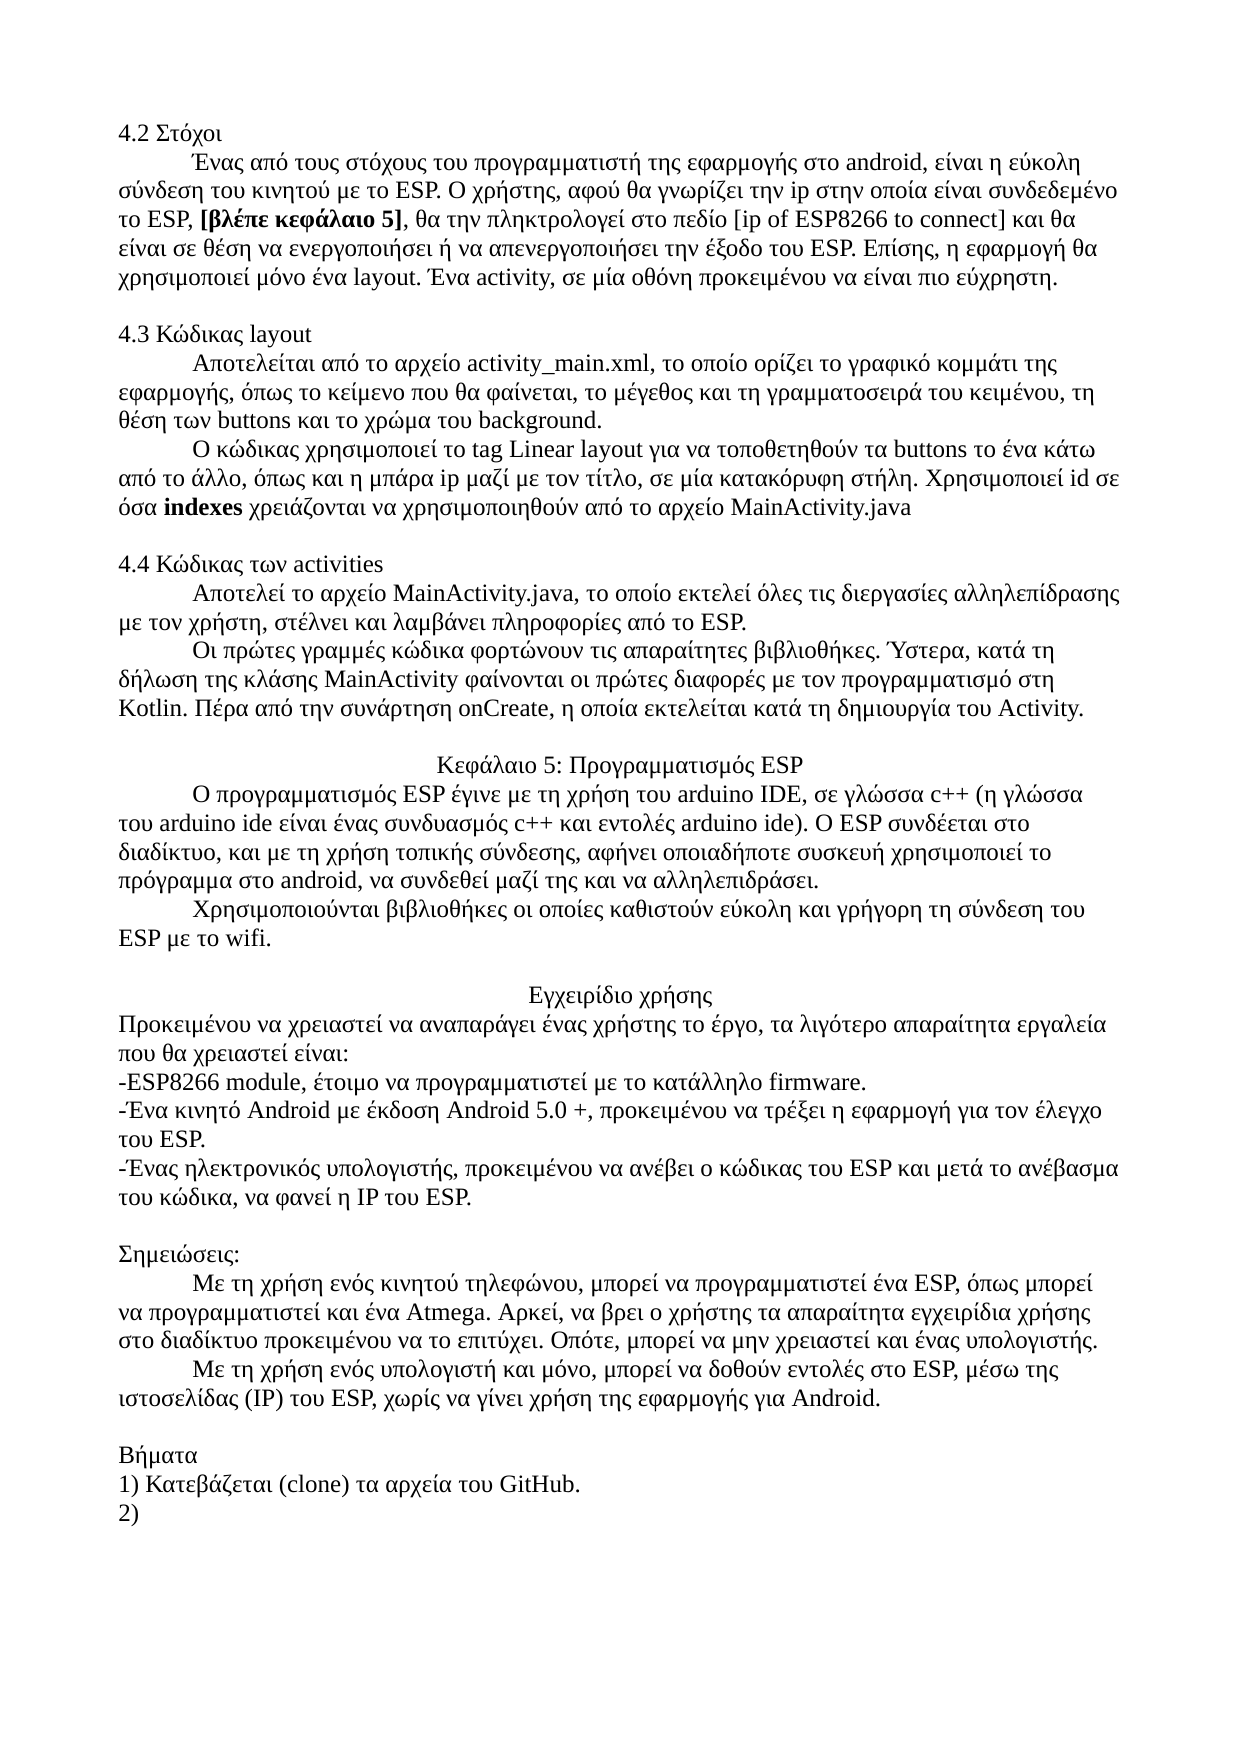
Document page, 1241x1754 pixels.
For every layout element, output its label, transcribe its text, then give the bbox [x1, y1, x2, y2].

text Οι πρώτες γραμμές κώδικα φορτώνουν τις απαραίτητες βιβλιοθήκες. Ύστερα, κατά τη δήλωση της κλάσης MainActivity φαίνονται οι πρώτες διαφορές με τον προγραμματισμό στη Kotlin. Πέρα από την συνάρτηση onCreate, η οποία εκτελείται κατά τη δημιουργία του Activity. [118, 636, 1122, 722]
text Ο κώδικας χρησιμοποιεί το tag Linear layout για να τοποθετηθούν τα buttons το ένα κάτω από το άλλο, όπως και η μπάρα ip μαζί με τον τίτλο, σε μία κατακόρυφη στήλη. Χρησιμοποιεί id σε όσα indexes χρειάζονται να χρησιμοποιηθούν από το αρχείο MainActivity.java [118, 434, 1122, 521]
text Προκειμένου να χρειαστεί να αναπαράγει ένας χρήστης το έργο, τα λιγότερο απαραίτητα εργαλεία που θα χρειαστεί είναι: [118, 1009, 1122, 1067]
text 4.4 Κώδικας των activities [118, 549, 1122, 578]
text -ESP8266 module, έτοιμο να προγραμματιστεί με το κατάλληλο firmware. [118, 1067, 1122, 1096]
text 2) [118, 1498, 1122, 1527]
text Αποτελεί το αρχείο MainActivity.java, το οποίο εκτελεί όλες τις διεργασίες αλληλεπίδρασης με τον χρήστη, στέλνει και λαμβάνει πληροφορίες από το ESP. [118, 578, 1122, 636]
text Χρησιμοποιούνται βιβλιοθήκες οι οποίες καθιστούν εύκολη και γρήγορη τη σύνδεση του ESP με το wifi. [118, 894, 1122, 952]
text -Ένας ηλεκτρονικός υπολογιστής, προκειμένου να ανέβει ο κώδικας του ESP και μετά το ανέβασμα του κώδικα, να φανεί η IP του ESP. [118, 1153, 1122, 1211]
text Ο προγραμματισμός ESP έγινε με τη χρήση του arduino IDE, σε γλώσσα c++ (η γλώσσα του arduino ide είναι ένας συνδυασμός c++ και εντολές arduino ide). Ο ESP συνδέεται στο διαδίκτυο, και με τη χρήση τοπικής σύνδεσης, αφήνει οποιαδήποτε συσκευή χρησιμοποιεί το πρόγραμμα στο android, να συνδεθεί μαζί της και να αλληλεπιδράσει. [118, 779, 1122, 894]
text Αποτελείται από το αρχείο activity_main.xml, το οποίο ορίζει το γραφικό κομμάτι της εφαρμογής, όπως το κείμενο που θα φαίνεται, το μέγεθος και τη γραμματοσειρά του κειμένου, τη θέση των buttons και το χρώμα του background. [118, 348, 1122, 434]
text Κεφάλαιο 5: Προγραμματισμός ESP [118, 751, 1122, 779]
text -Ένα κινητό Android με έκδοση Android 5.0 +, προκειμένου να τρέξει η εφαρμογή για τον έλεγχο του ESP. [118, 1096, 1122, 1153]
text 1) Κατεβάζεται (clone) τα αρχεία του GitHub. [118, 1469, 1122, 1498]
text 4.2 Στόχοι [118, 118, 1122, 147]
text Με τη χρήση ενός υπολογιστή και μόνο, μπορεί να δοθούν εντολές στο ESP, μέσω της ιστοσελίδας (IP) του ESP, χωρίς να γίνει χρήση της εφαρμογής για Android. [118, 1354, 1122, 1412]
text Ένας από τους στόχους του προγραμματιστή της εφαρμογής στο android, είναι η εύκολη σύνδεση του κινητού με το ESP. Ο χρήστης, αφού θα γνωρίζει την ip στην οποία είναι συνδεδεμένο το ESP, [βλέπε κεφάλαιο 5], θα την πληκτρολογεί στο πεδίο [ip of ESP8266 to connect] και θα είναι σε θέση να ενεργοποιήσει ή να απενεργοποιήσει την έξοδο του ESP. Επίσης, η εφαρμογή θα χρησιμοποιεί μόνο ένα layout. Ένα activity, σε μία οθόνη προκειμένου να είναι πιο εύχρηστη. [118, 147, 1122, 291]
text Με τη χρήση ενός κινητού τηλεφώνου, μπορεί να προγραμματιστεί ένα ESP, όπως μπορεί να προγραμματιστεί και ένα Atmega. Αρκεί, να βρει ο χρήστης τα απαραίτητα εγχειρίδια χρήσης στο διαδίκτυο προκειμένου να το επιτύχει. Οπότε, μπορεί να μην χρειαστεί και ένας υπολογιστής. [118, 1268, 1122, 1354]
text Σημειώσεις: [118, 1239, 1122, 1268]
text Εγχειρίδιο χρήσης [118, 981, 1122, 1009]
text Βήματα [118, 1441, 1122, 1469]
text 4.3 Κώδικας layout [118, 319, 1122, 348]
